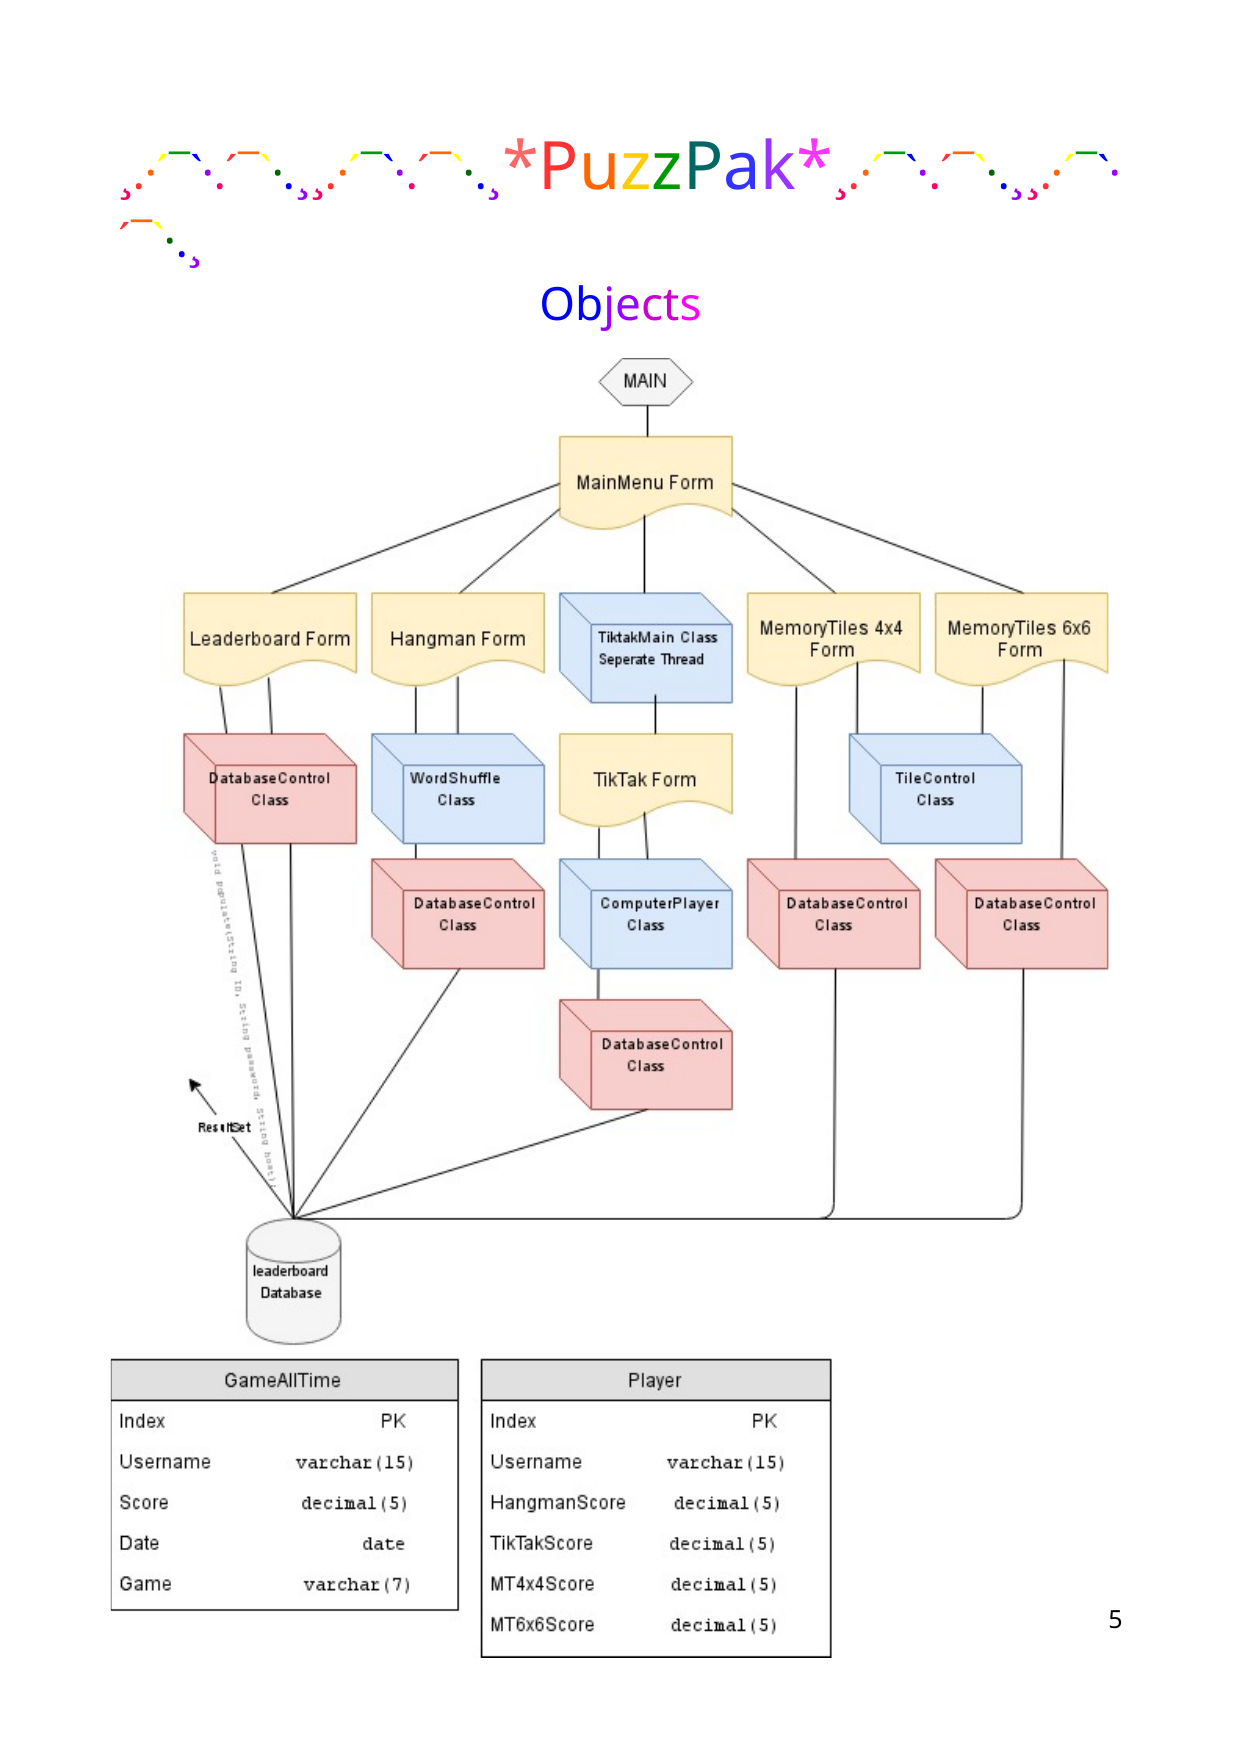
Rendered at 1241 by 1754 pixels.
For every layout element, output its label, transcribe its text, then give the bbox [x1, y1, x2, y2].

picture [110, 358, 1109, 1658]
text ¸.·´¯`·.´¯`·.¸¸.·´¯`·.´¯`·.¸*PuzzPak*¸.·´¯`·.´¯`·.¸¸.·´¯`·´¯`·.¸ [118, 118, 1122, 271]
text Objects [118, 271, 1122, 334]
